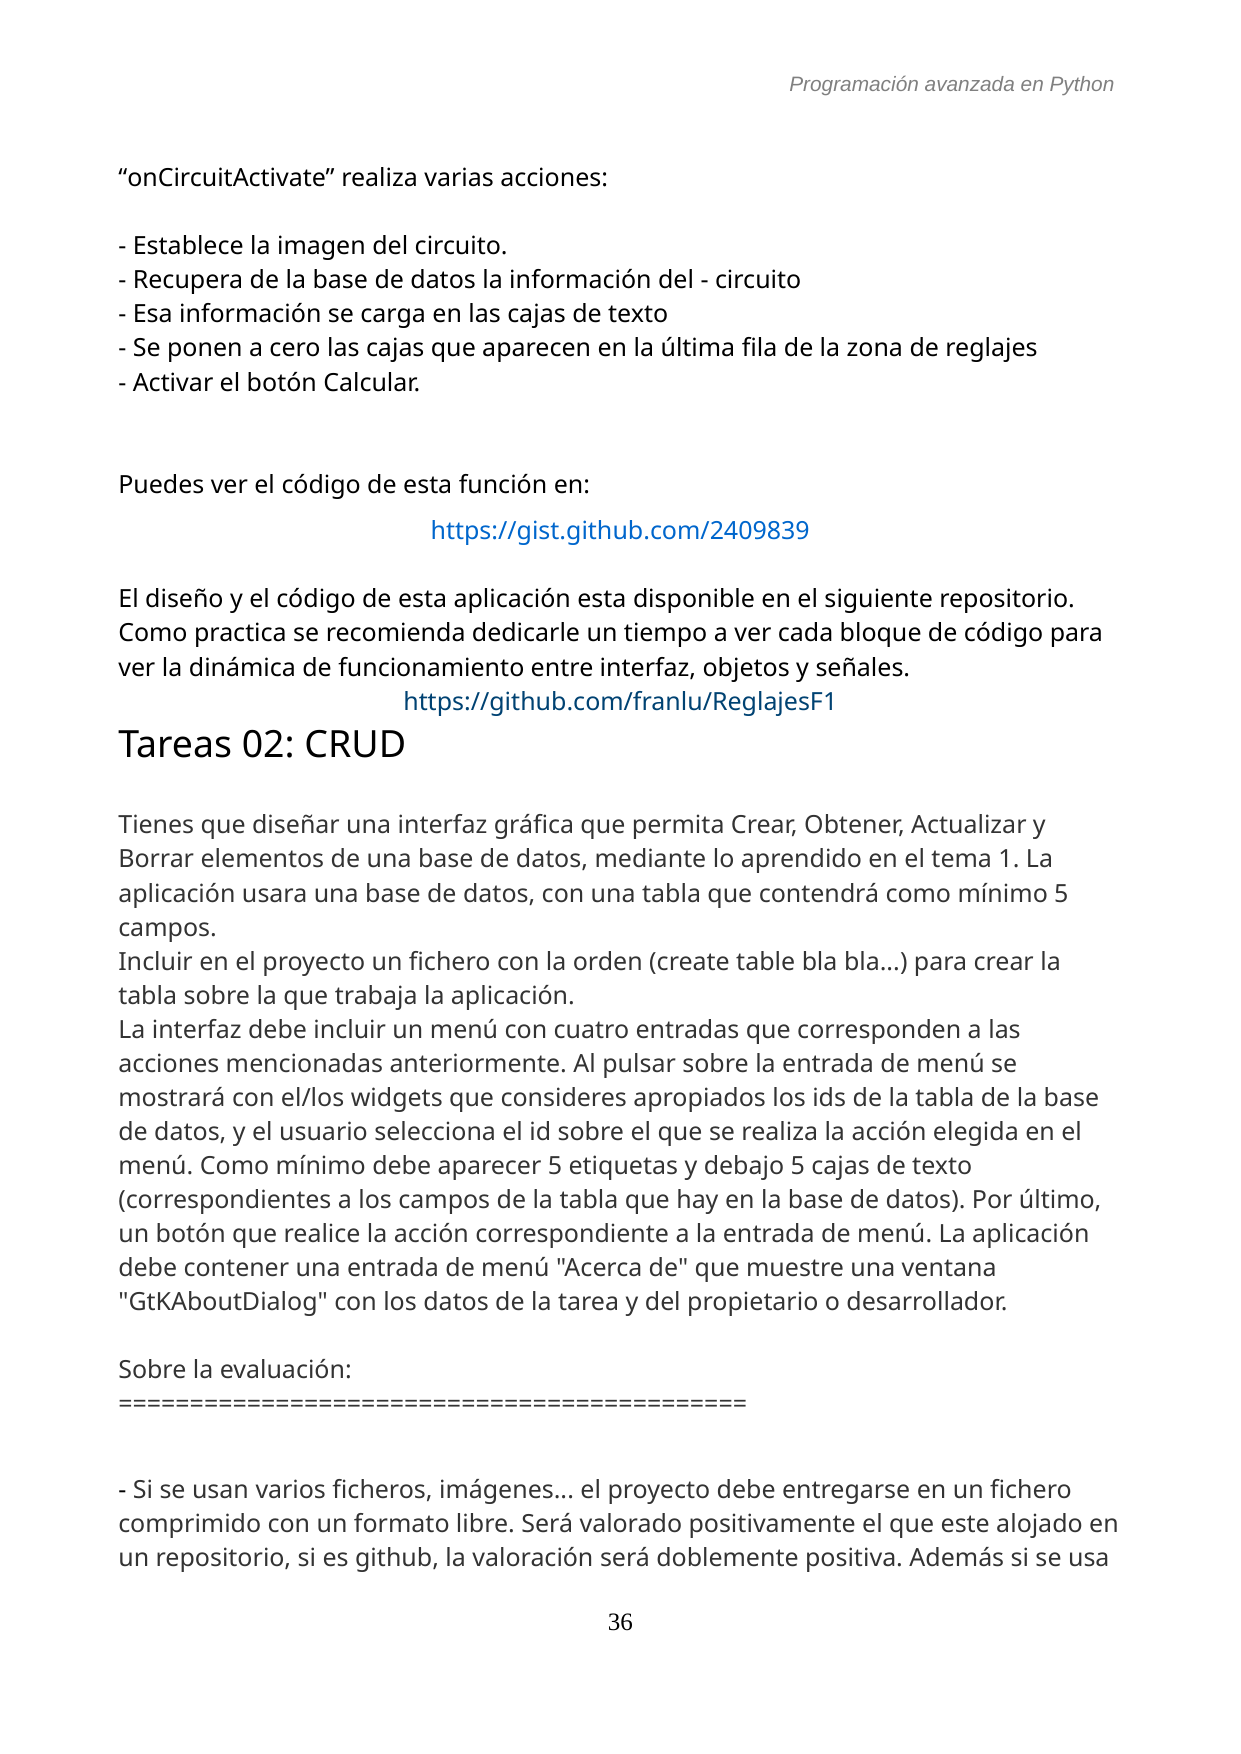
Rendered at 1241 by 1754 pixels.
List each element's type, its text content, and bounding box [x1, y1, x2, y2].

text “onCircuitActivate” realiza varias acciones: - Establece la imagen del circuito. - Recupera de la base de datos la información del - circuito - Esa información se carga en las cajas de texto - Se ponen a cero las cajas que aparecen en la última fila de la zona de reglajes - Activar el botón Calcular. Puedes ver el código de esta función en: [118, 126, 1122, 500]
text Tienes que diseñar una interfaz gráfica que permita Crear, Obtener, Actualizar y Borrar elementos de una base de datos, mediante lo aprendido en el tema 1. La aplicación usara una base de datos, con una tabla que contendrá como mínimo 5 campos. Incluir en el proyecto un fichero con la orden (create table bla bla...) para crear la tabla sobre la que trabaja la aplicación. La interfaz debe incluir un menú con cuatro entradas que corresponden a las acciones mencionadas anteriormente. Al pulsar sobre la entrada de menú se mostrará con el/los widgets que consideres apropiados los ids de la tabla de la base de datos, y el usuario selecciona el id sobre el que se realiza la acción elegida en el menú. Como mínimo debe aparecer 5 etiquetas y debajo 5 cajas de texto (correspondientes a los campos de la tabla que hay en la base de datos). Por último, un botón que realice la acción correspondiente a la entrada de menú. La aplicación debe contener una entrada de menú "Acerca de" que muestre una ventana "GtKAboutDialog" con los datos de la tarea y del propietario o desarrollador. Sobre la evaluación: ============================================ [118, 807, 1122, 1454]
text https://github.com/franlu/ReglajesF1 [118, 683, 1122, 717]
text Tareas 02: CRUD [118, 717, 1122, 768]
text https://gist.github.com/2409839 [118, 513, 1122, 547]
text - Si se usan varios ficheros, imágenes... el proyecto debe entregarse en un fichero comprimido con un formato libre. Será valorado positivamente el que este alojado en un repositorio, si es github, la valoración será doblemente positiva. Además si se usa [118, 1471, 1122, 1574]
text El diseño y el código de esta aplicación esta disponible en el siguiente repositorio. Como practica se recomienda dedicarle un tiempo a ver cada bloque de código para ver la dinámica de funcionamiento entre interfaz, objetos y señales. [118, 547, 1122, 683]
